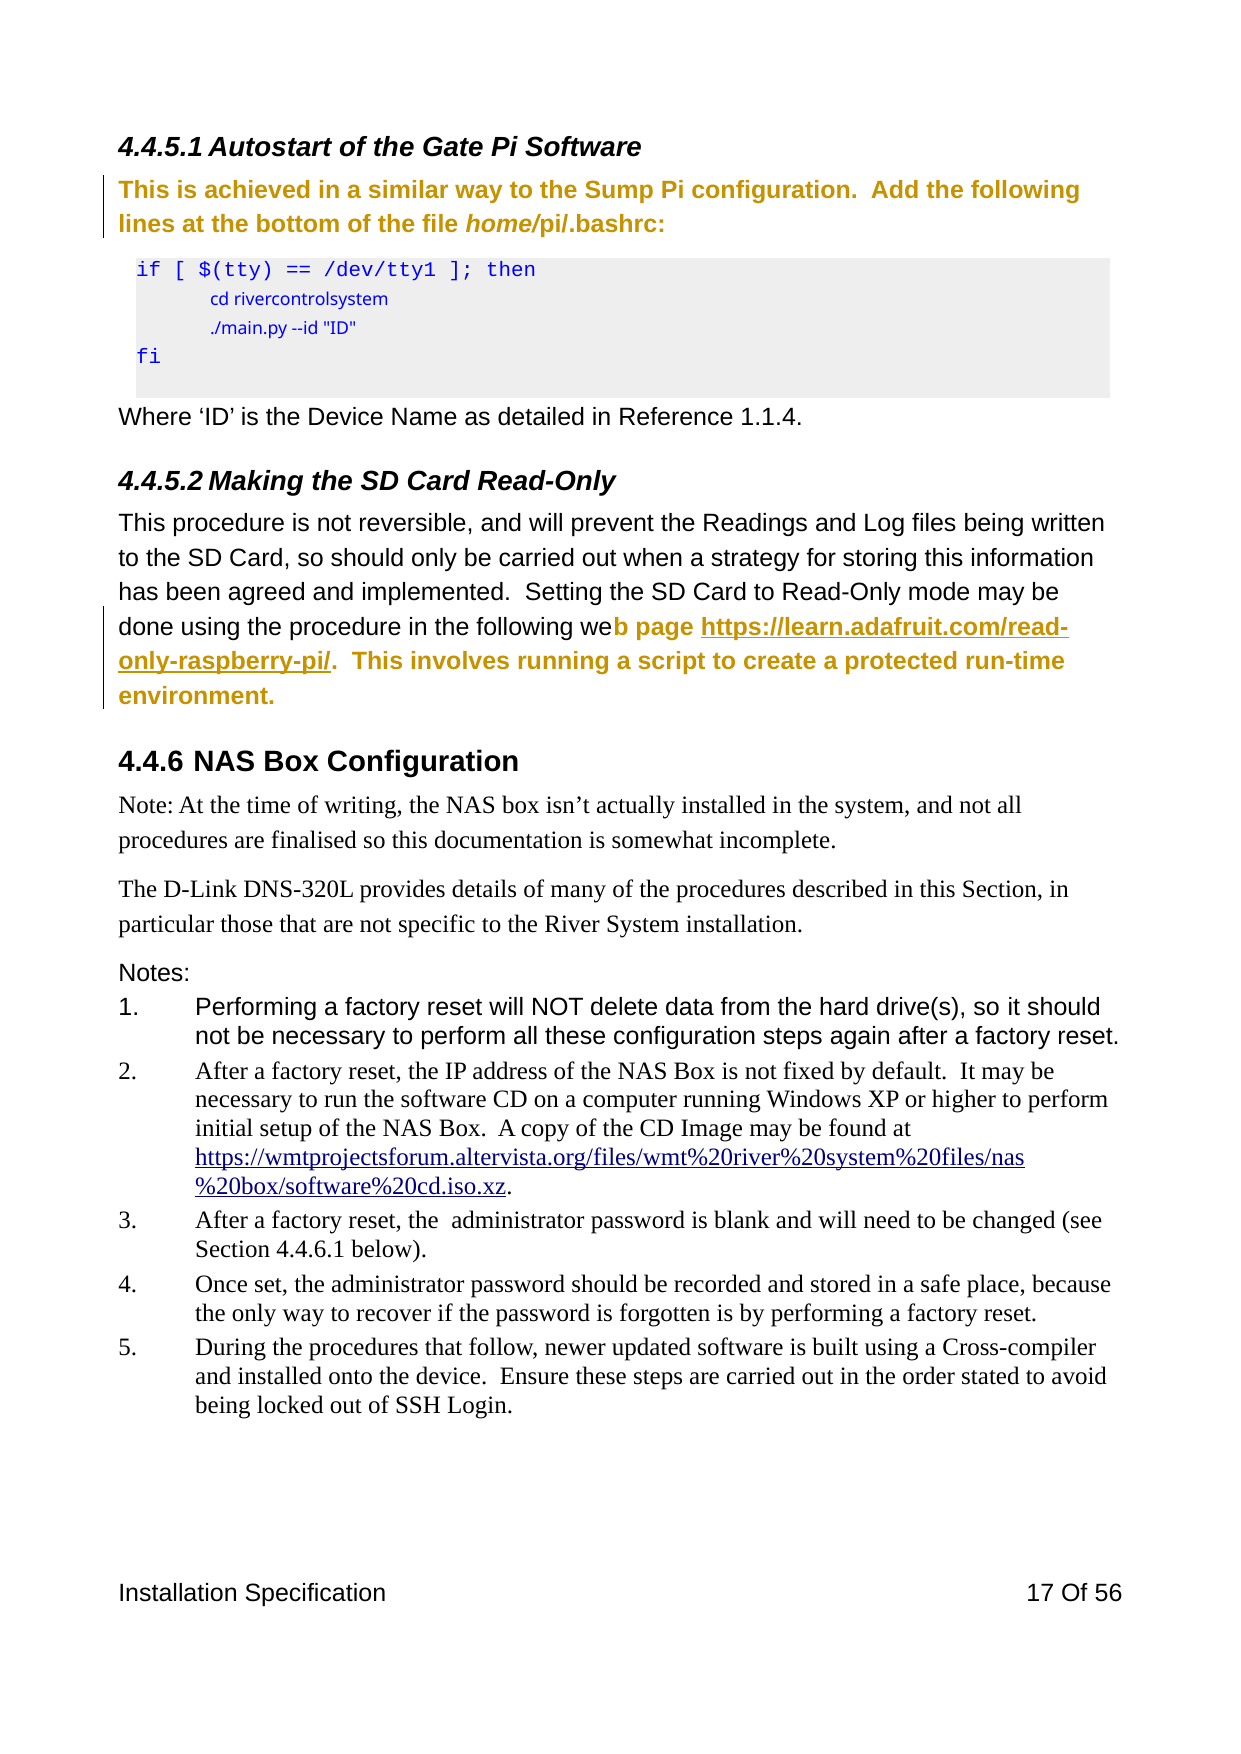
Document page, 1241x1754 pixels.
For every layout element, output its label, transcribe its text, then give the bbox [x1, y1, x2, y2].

text if [ $(tty) == /dev/tty1 ]; then [136, 258, 1110, 282]
text 1. Performing a factory reset will NOT delete data from the hard drive(s), so it should not be necessary to perform all these configuration steps again after a factory reset. [118, 992, 1122, 1050]
subtitle Autostart of the Gate Pi Software [118, 131, 1122, 162]
text The D-Link DNS-320L provides details of many of the procedures described in this Section, in particular those that are not specific to the River System installation. [118, 874, 1122, 937]
text 5. During the procedures that follow, newer updated software is built using a Cross-compiler and installed onto the device. Ensure these steps are carried out in the order stated to avoid being locked out of SSH Login. [118, 1332, 1122, 1419]
text 2. After a factory reset, the IP address of the NAS Box is not fixed by default. It may be necessary to run the software CD on a computer running Windows XP or higher to perform initial setup of the NAS Box. A copy of the CD Image may be found at https://wmtprojectsforum.altervista.org/files/wmt%20river%20system%20files/nas%20box/software%20cd.iso.xz. [118, 1056, 1122, 1199]
text Note: At the time of writing, the NAS box isn’t actually installed in the system, and not all procedures are finalised so this documentation is somewhat incomplete. [118, 791, 1122, 854]
text fi [136, 346, 1110, 369]
subtitle Making the SD Card Read-Only [118, 464, 1122, 496]
subtitle NAS Box Configuration [118, 744, 1122, 778]
text Notes: [118, 958, 1122, 986]
text 4. Once set, the administrator password should be recorded and stored in a safe place, because the only way to recover if the password is forgotten is by performing a factory reset. [118, 1269, 1122, 1326]
text 3. After a factory reset, the administrator password is blank and will need to be changed (see Section 4.4.6.1 below). [118, 1206, 1122, 1263]
text This is achieved in a similar way to the Sump Pi configuration. Add the following lines at the bottom of the file home/pi/.bashrc: [118, 175, 1122, 238]
text Where ‘ID’ is the Device Name as detailed in Reference 1.1.4. [118, 402, 1122, 431]
text This procedure is not reversible, and will prevent the Readings and Log files being written to the SD Card, so should only be carried out when a strategy for storing this information has been agreed and implemented. Setting the SD Card to Read-Only mode may be done using the procedure in the following web page https://learn.adafruit.com/read-only-raspberry-pi/. This involves running a script to create a protected run-time environment. [118, 508, 1122, 709]
text cd rivercontrolsystem ./main.py --id "ID" [136, 287, 1110, 341]
